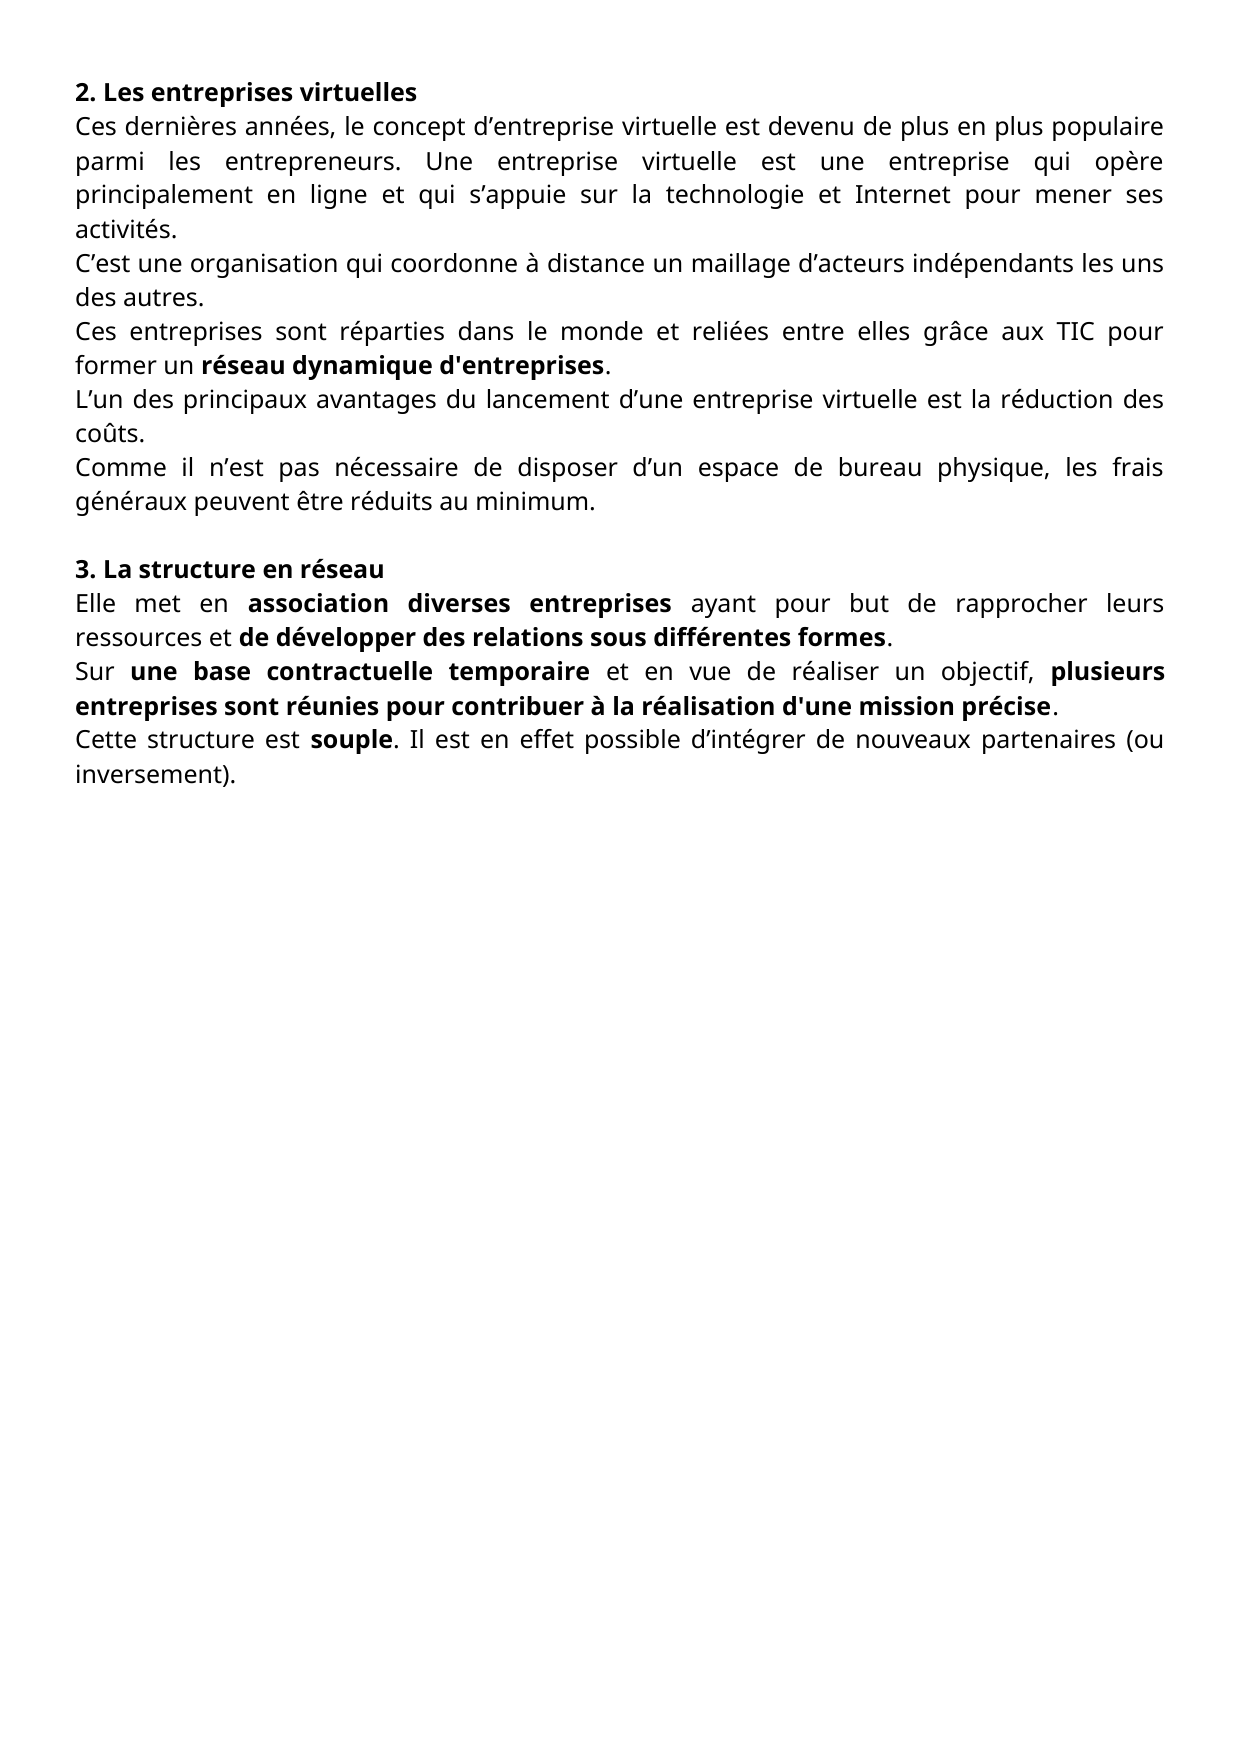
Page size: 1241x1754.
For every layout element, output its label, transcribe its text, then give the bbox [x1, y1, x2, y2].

text 2. Les entreprises virtuelles [75, 75, 1165, 109]
text Sur une base contractuelle temporaire et en vue de réaliser un objectif, plusieurs entreprises sont réunies pour contribuer à la réalisation d'une mission précise. [75, 654, 1165, 722]
text Elle met en association diverses entreprises ayant pour but de rapprocher leurs ressources et de développer des relations sous différentes formes. [75, 586, 1165, 654]
text Ces entreprises sont réparties dans le monde et reliées entre elles grâce aux TIC pour former un réseau dynamique d'entreprises. [75, 313, 1165, 382]
text Ces dernières années, le concept d’entreprise virtuelle est devenu de plus en plus populaire parmi les entrepreneurs. Une entreprise virtuelle est une entreprise qui opère principalement en ligne et qui s’appuie sur la technologie et Internet pour mener ses activités. [75, 109, 1165, 245]
text L’un des principaux avantages du lancement d’une entreprise virtuelle est la réduction des coûts. [75, 382, 1165, 450]
text C’est une organisation qui coordonne à distance un maillage d’acteurs indépendants les uns des autres. [75, 245, 1165, 313]
text Cette structure est souple. Il est en effet possible d’intégrer de nouveaux partenaires (ou inversement). [75, 722, 1165, 790]
text 3. La structure en réseau [75, 552, 1165, 586]
text Comme il n’est pas nécessaire de disposer d’un espace de bureau physique, les frais généraux peuvent être réduits au minimum. [75, 450, 1165, 518]
